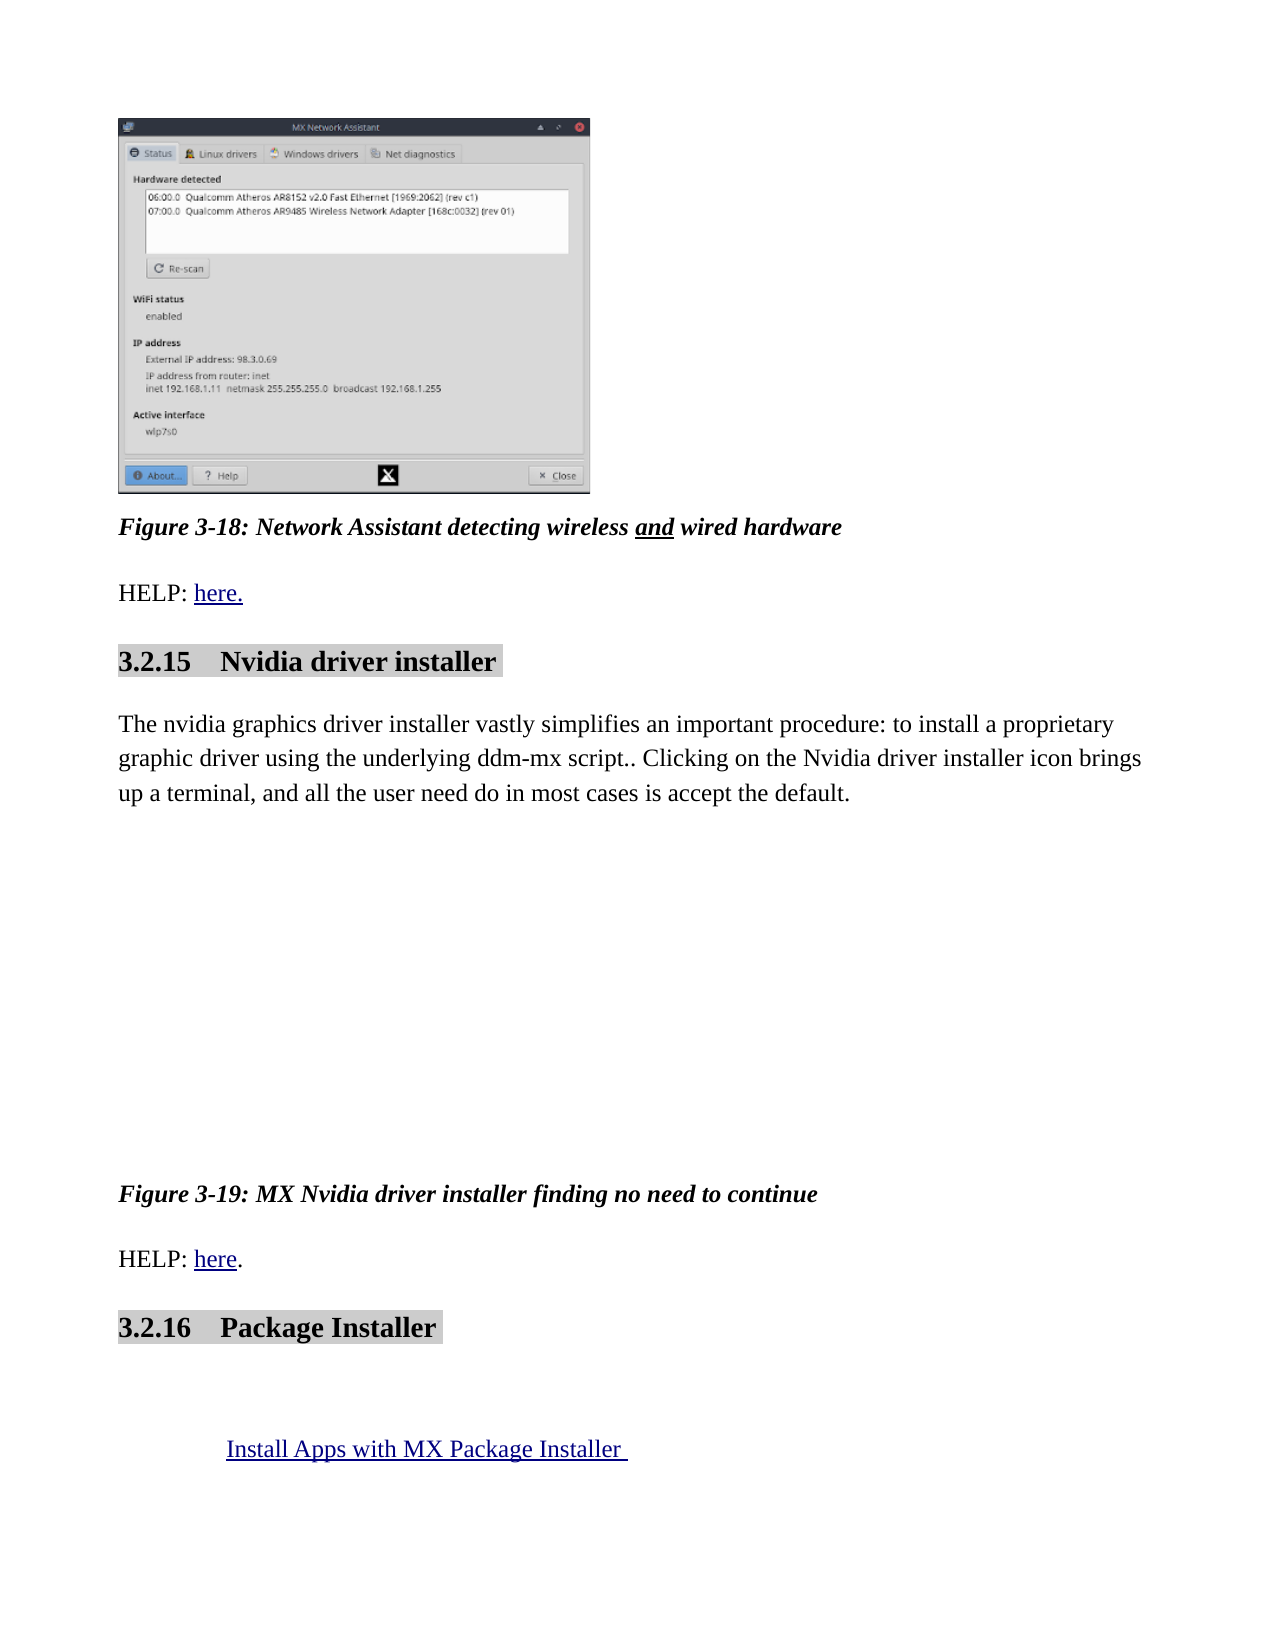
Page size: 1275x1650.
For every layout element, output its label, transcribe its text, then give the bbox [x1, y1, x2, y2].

text Figure 3-18: Network Assistant detecting wireless and wired hardware [118, 512, 1157, 541]
text Install Apps with MX Package Installer [118, 1375, 1157, 1463]
subtitle 3.2.15 Nvidia driver installer [503, 644, 1138, 677]
subtitle 3.2.16 Package Installer [443, 1310, 1138, 1344]
text HELP: here. [118, 578, 1157, 607]
text HELP: here. [118, 1244, 1157, 1273]
picture [118, 118, 591, 494]
text The nvidia graphics driver installer vastly simplifies an important procedure: to install a proprietary graphic driver using the underlying ddm-mx script.. Clicking on the Nvidia driver installer icon brings up a terminal, and all the user need do in most cases is accept the default. [118, 709, 1157, 806]
text Figure 3-19: MX Nvidia driver installer finding no need to continue [118, 1179, 1157, 1208]
